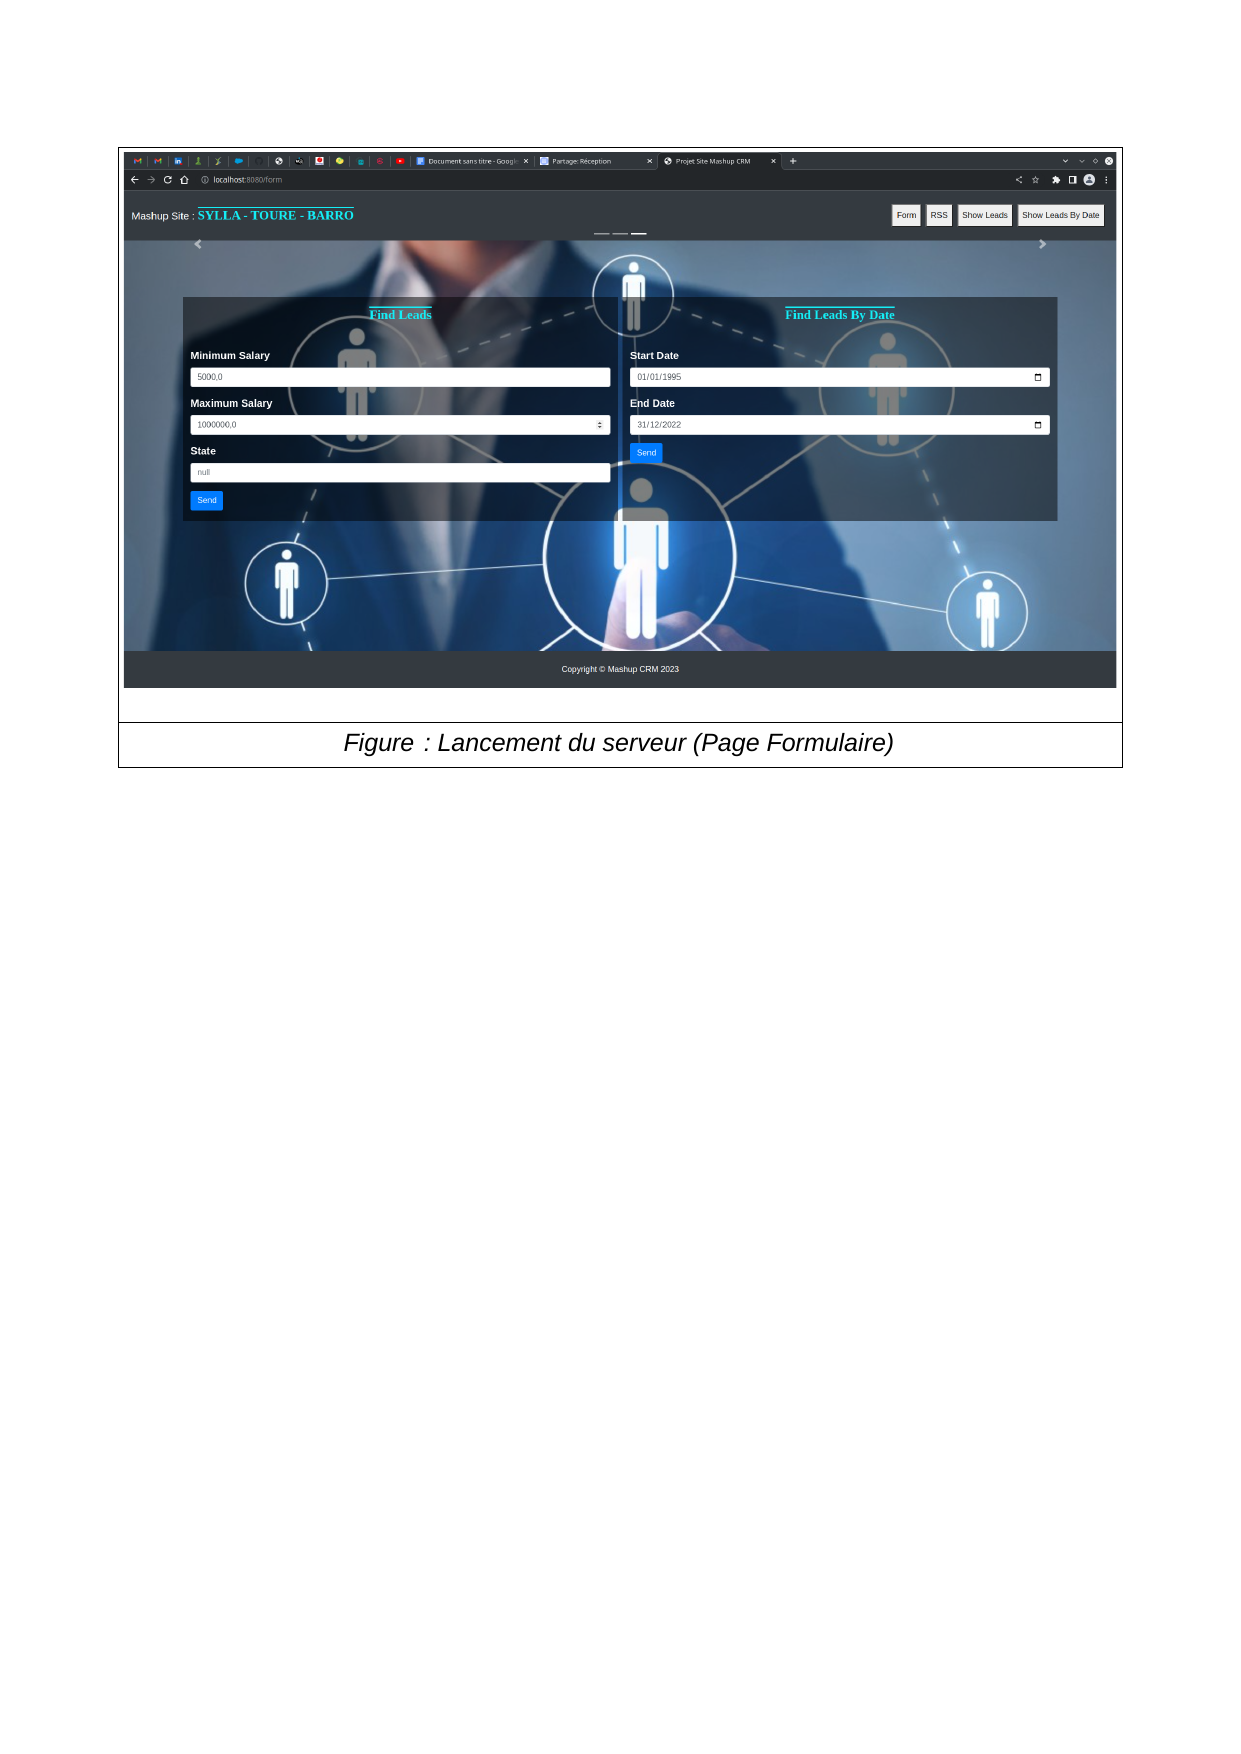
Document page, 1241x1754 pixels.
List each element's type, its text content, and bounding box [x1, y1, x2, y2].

table_header [119, 148, 1122, 722]
picture [123, 152, 1117, 688]
table_cell Figure : Lancement du serveur (Page Formulaire) [119, 723, 1122, 767]
